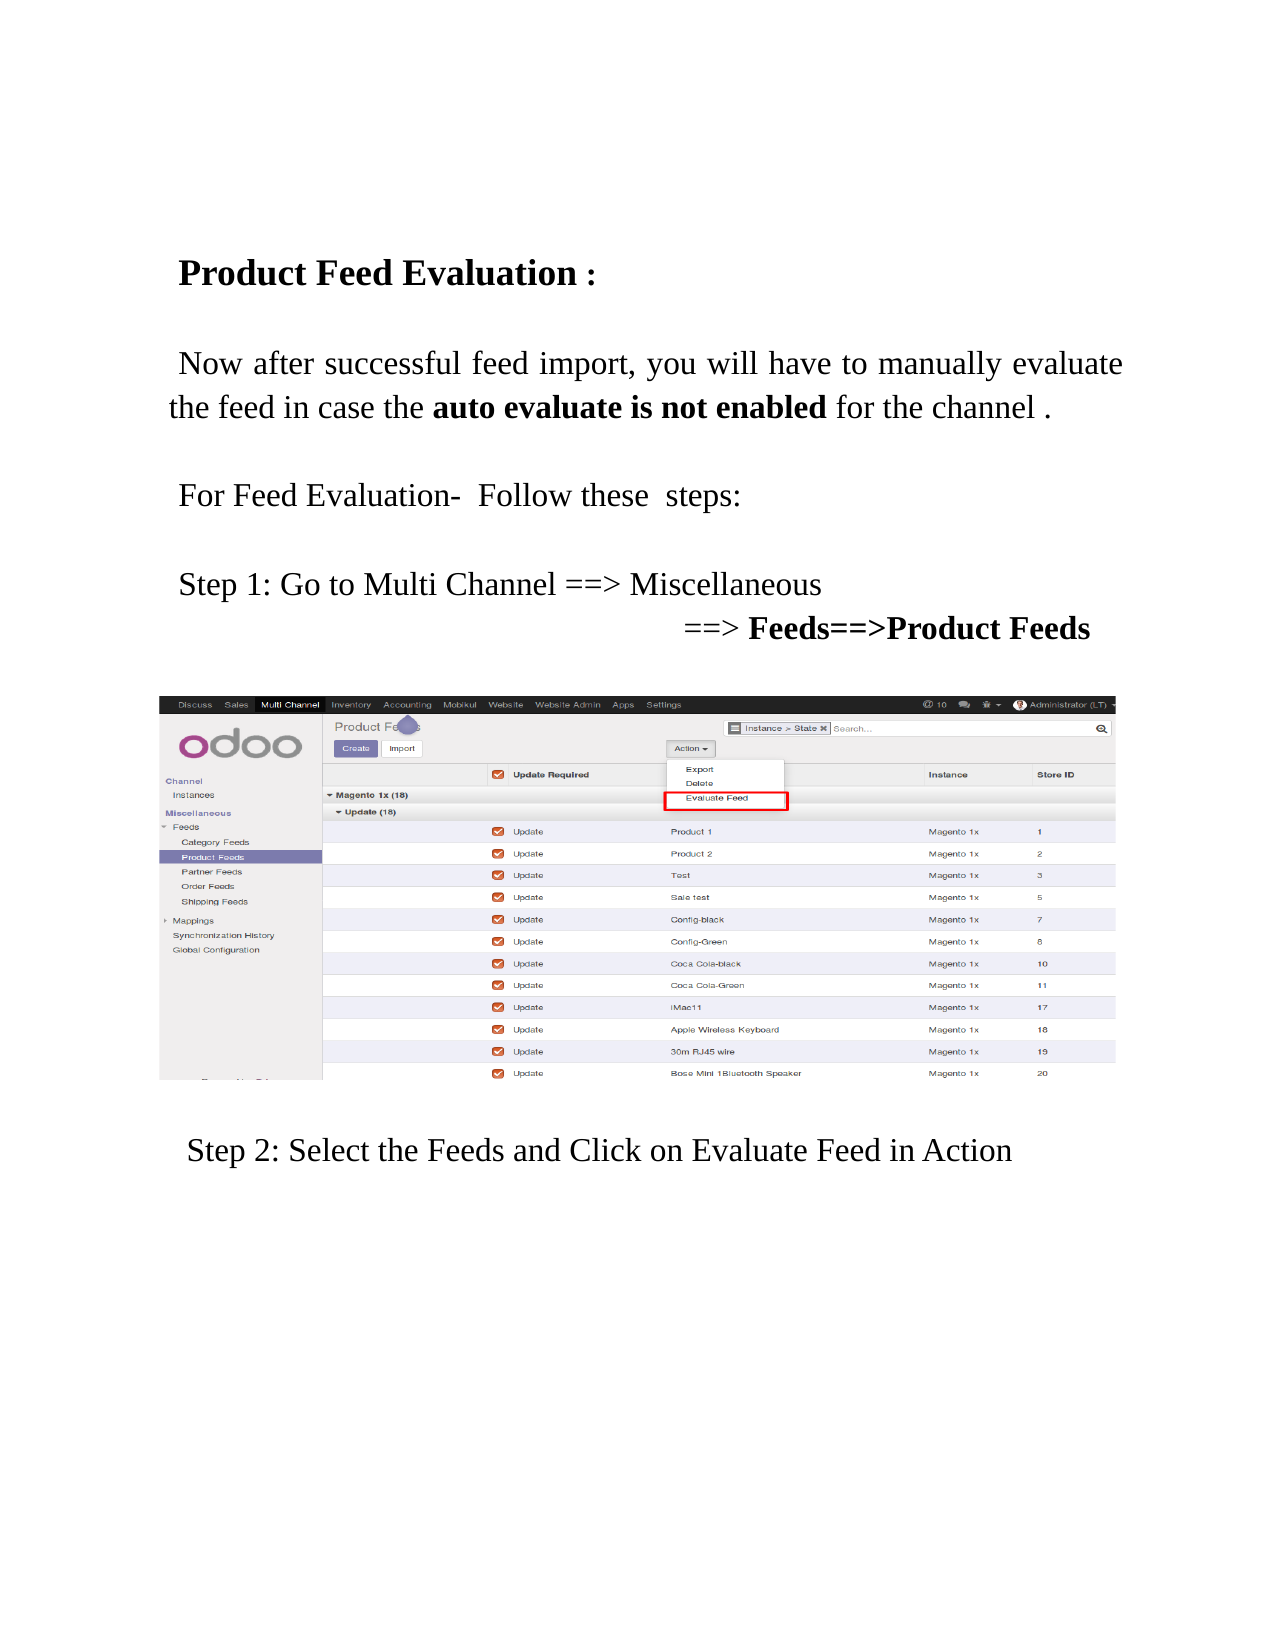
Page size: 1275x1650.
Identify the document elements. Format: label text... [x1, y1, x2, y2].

text Product Feed Evaluation : [169, 250, 1125, 293]
text Step 1: Go to Multi Channel ==> Miscellaneous [169, 564, 1125, 602]
picture [159, 696, 1116, 1080]
text Step 2: Select the Feeds and Click on Evaluate Feed in Action [169, 1130, 1125, 1168]
text For Feed Evaluation- Follow these steps: [169, 476, 1125, 514]
text Now after successful feed import, you will have to manually evaluate the feed in case the auto evaluate is not enabled for the channel . [169, 343, 1125, 426]
text ==> Feeds==>Product Feeds [169, 608, 1125, 646]
